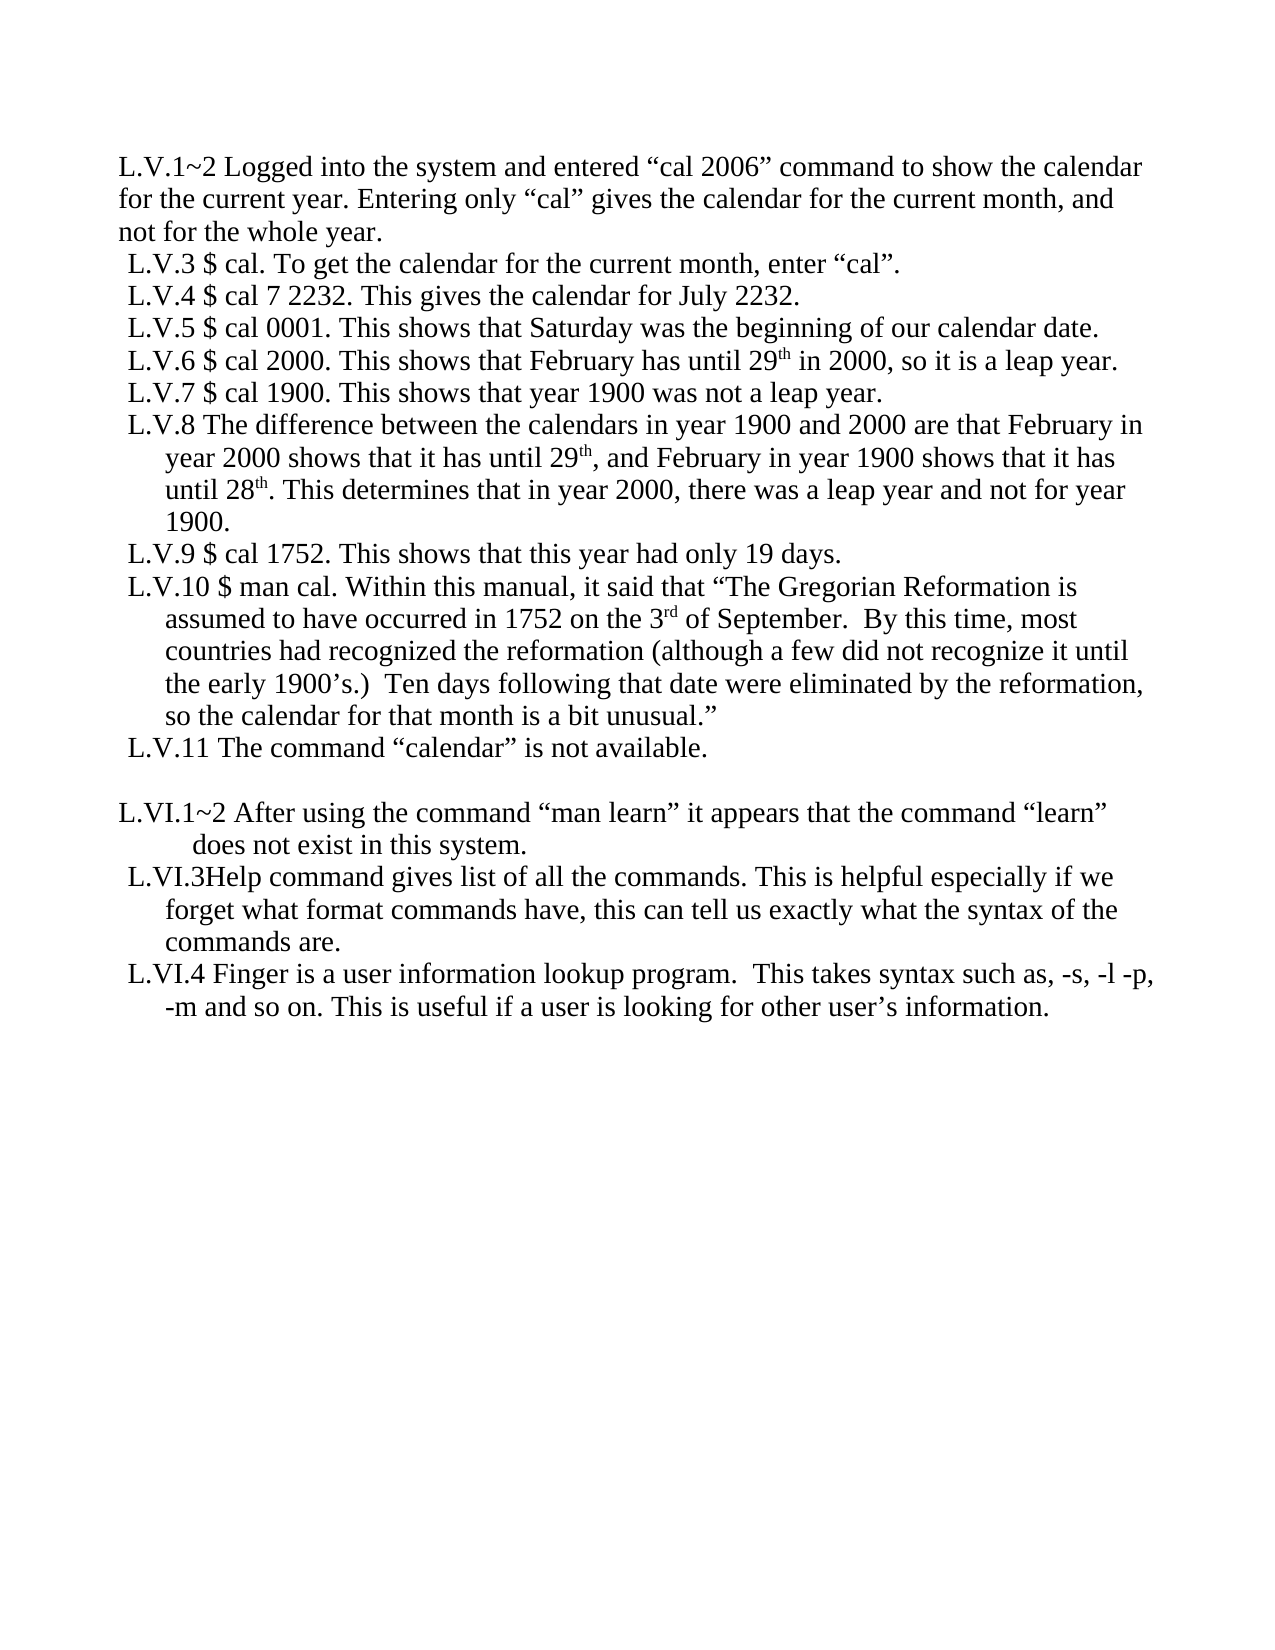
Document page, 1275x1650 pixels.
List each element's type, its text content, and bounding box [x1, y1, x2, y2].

list Help command gives list of all the commands. This is helpful especially if we forget what format commands have, this can tell us exactly what the syntax of the commands are. [127, 861, 1157, 958]
list $ cal 7 2232. This gives the calendar for July 2232. [127, 279, 1157, 312]
list $ cal 2000. This shows that February has until 29th in 2000, so it is a leap year. [127, 344, 1157, 376]
text L.VI.1~2 After using the command “man learn” it appears that the command “learn” does not exist in this system. [118, 796, 1157, 861]
list $ man cal. Within this manual, it said that “The Gregorian Reformation is assumed to have occurred in 1752 on the 3rd of September. By this time, most countries had recognized the reformation (although a few did not recognize it until the early 1900’s.) Ten days following that date were eliminated by the reformation, so the calendar for that month is a bit unusual.” [127, 570, 1157, 732]
list The command “calendar” is not available. [127, 732, 1157, 764]
list $ cal 1900. This shows that year 1900 was not a leap year. [127, 376, 1157, 409]
list The difference between the calendars in year 1900 and 2000 are that February in year 2000 shows that it has until 29th, and February in year 1900 shows that it has until 28th. This determines that in year 2000, there was a leap year and not for year 1900. [127, 409, 1157, 538]
list $ cal 0001. This shows that Saturday was the beginning of our calendar date. [127, 312, 1157, 344]
list $ cal 1752. This shows that this year had only 19 days. [127, 538, 1157, 570]
text L.V.1~2 Logged into the system and entered “cal 2006” command to show the calendar for the current year. Entering only “cal” gives the calendar for the current month, and not for the whole year. [118, 150, 1157, 247]
list Finger is a user information lookup program. This takes syntax such as, -s, -l -p, -m and so on. This is useful if a user is looking for other user’s information. [127, 958, 1157, 1022]
list $ cal. To get the calendar for the current month, enter “cal”. [127, 247, 1157, 279]
